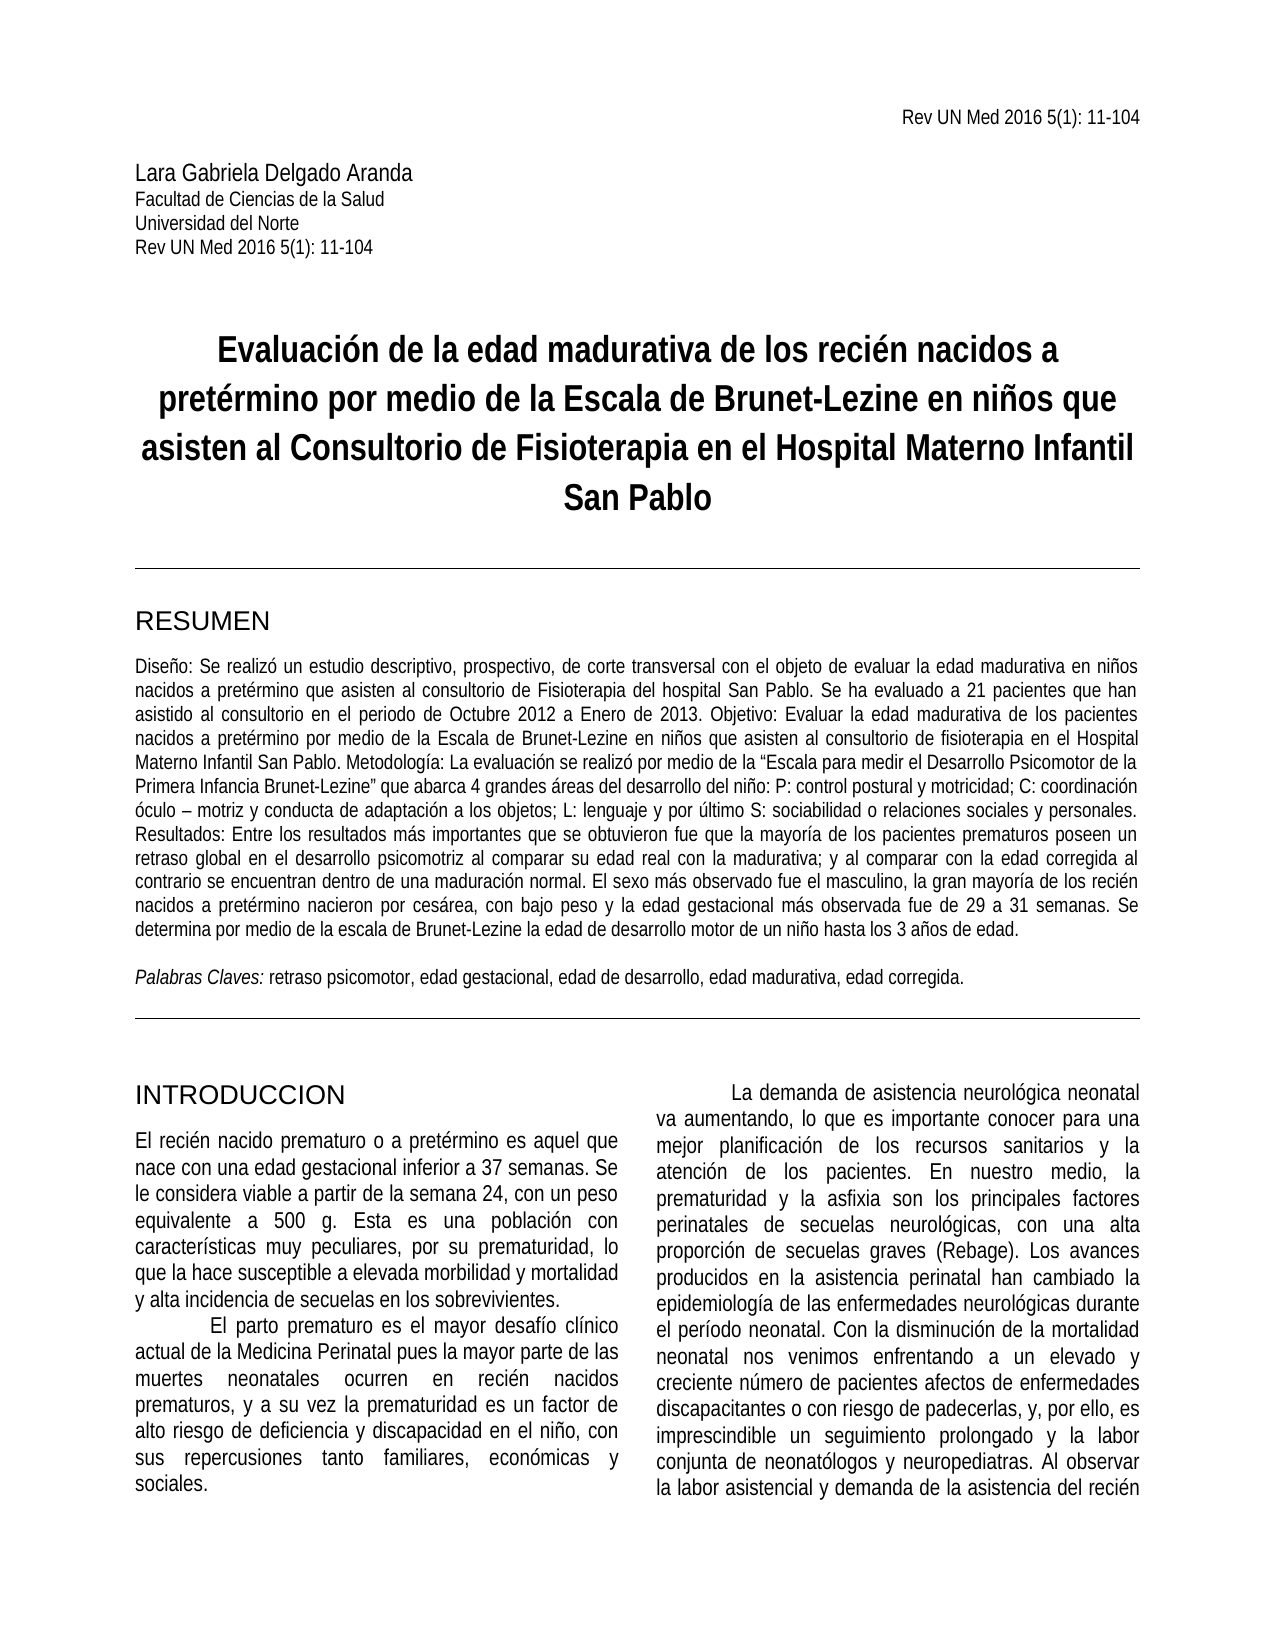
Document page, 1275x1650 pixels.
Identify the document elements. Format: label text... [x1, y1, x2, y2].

subtitle Evaluación de la edad madurativa de los recién nacidos a pretérmino por medio de la Escala de Brunet-Lezine en niños que asisten al Consultorio de Fisioterapia en el Hospital Materno Infantil San Pablo [135, 327, 1140, 518]
text Universidad del Norte [135, 211, 1140, 235]
subtitle INTRODUCCION [135, 1079, 619, 1110]
text Facultad de Ciencias de la Salud [135, 187, 1140, 211]
text El recién nacido prematuro o a pretérmino es aquel que nace con una edad gestacional inferior a 37 semanas. Se le considera viable a partir de la semana 24, con un peso equivalente a 500 g. Esta es una población con características muy peculiares, por su prematuridad, lo que la hace susceptible a elevada morbilidad y mortalidad y alta incidencia de secuelas en los sobrevivientes. [135, 1127, 619, 1312]
text Rev UN Med 2016 5(1): 11-104 [135, 235, 1140, 259]
text La demanda de asistencia neurológica neonatal va aumentando, lo que es importante conocer para una mejor planificación de los recursos sanitarios y la atención de los pacientes. En nuestro medio, la prematuridad y la asfixia son los principales factores perinatales de secuelas neurológicas, con una alta proporción de secuelas graves (Rebage). Los avances producidos en la asistencia perinatal han cambiado la epidemiología de las enfermedades neurológicas durante el período neonatal. Con la disminución de la mortalidad neonatal nos venimos enfrentando a un elevado y creciente número de pacientes afectos de enfermedades discapacitantes o con riesgo de padecerlas, y, por ello, es imprescindible un seguimiento prolongado y la labor conjunta de neonatólogos y neuropediatras. Al observar la labor asistencial y demanda de la asistencia del recién [656, 1079, 1140, 1501]
subtitle RESUMEN [135, 605, 1140, 637]
text Diseño: Se realizó un estudio descriptivo, prospectivo, de corte transversal con el objeto de evaluar la edad madurativa en niños nacidos a pretérmino que asisten al consultorio de Fisioterapia del hospital San Pablo. Se ha evaluado a 21 pacientes que han asistido al consultorio en el periodo de Octubre 2012 a Enero de 2013. Objetivo: Evaluar la edad madurativa de los pacientes nacidos a pretérmino por medio de la Escala de Brunet-Lezine en niños que asisten al consultorio de fisioterapia en el Hospital Materno Infantil San Pablo. Metodología: La evaluación se realizó por medio de la “Escala para medir el Desarrollo Psicomotor de la Primera Infancia Brunet-Lezine” que abarca 4 grandes áreas del desarrollo del niño: P: control postural y motricidad; C: coordinación óculo – motriz y conducta de adaptación a los objetos; L: lenguaje y por último S: sociabilidad o relaciones sociales y personales. Resultados: Entre los resultados más importantes que se obtuvieron fue que la mayoría de los pacientes prematuros poseen un retraso global en el desarrollo psicomotriz al comparar su edad real con la madurativa; y al comparar con la edad corregida al contrario se encuentran dentro de una maduración normal. El sexo más observado fue el masculino, la gran mayoría de los recién nacidos a pretérmino nacieron por cesárea, con bajo peso y la edad gestacional más observada fue de 29 a 31 semanas. Se determina por medio de la escala de Brunet-Lezine la edad de desarrollo motor de un niño hasta los 3 años de edad. [135, 654, 1140, 941]
text El parto prematuro es el mayor desafío clínico actual de la Medicina Perinatal pues la mayor parte de las muertes neonatales ocurren en recién nacidos prematuros, y a su vez la prematuridad es un factor de alto riesgo de deficiencia y discapacidad en el niño, con sus repercusiones tanto familiares, económicas y sociales. [135, 1312, 619, 1496]
text Lara Gabriela Delgado Aranda [135, 158, 1140, 187]
text Palabras Claves: retraso psicomotor, edad gestacional, edad de desarrollo, edad madurativa, edad corregida. [135, 965, 1140, 989]
